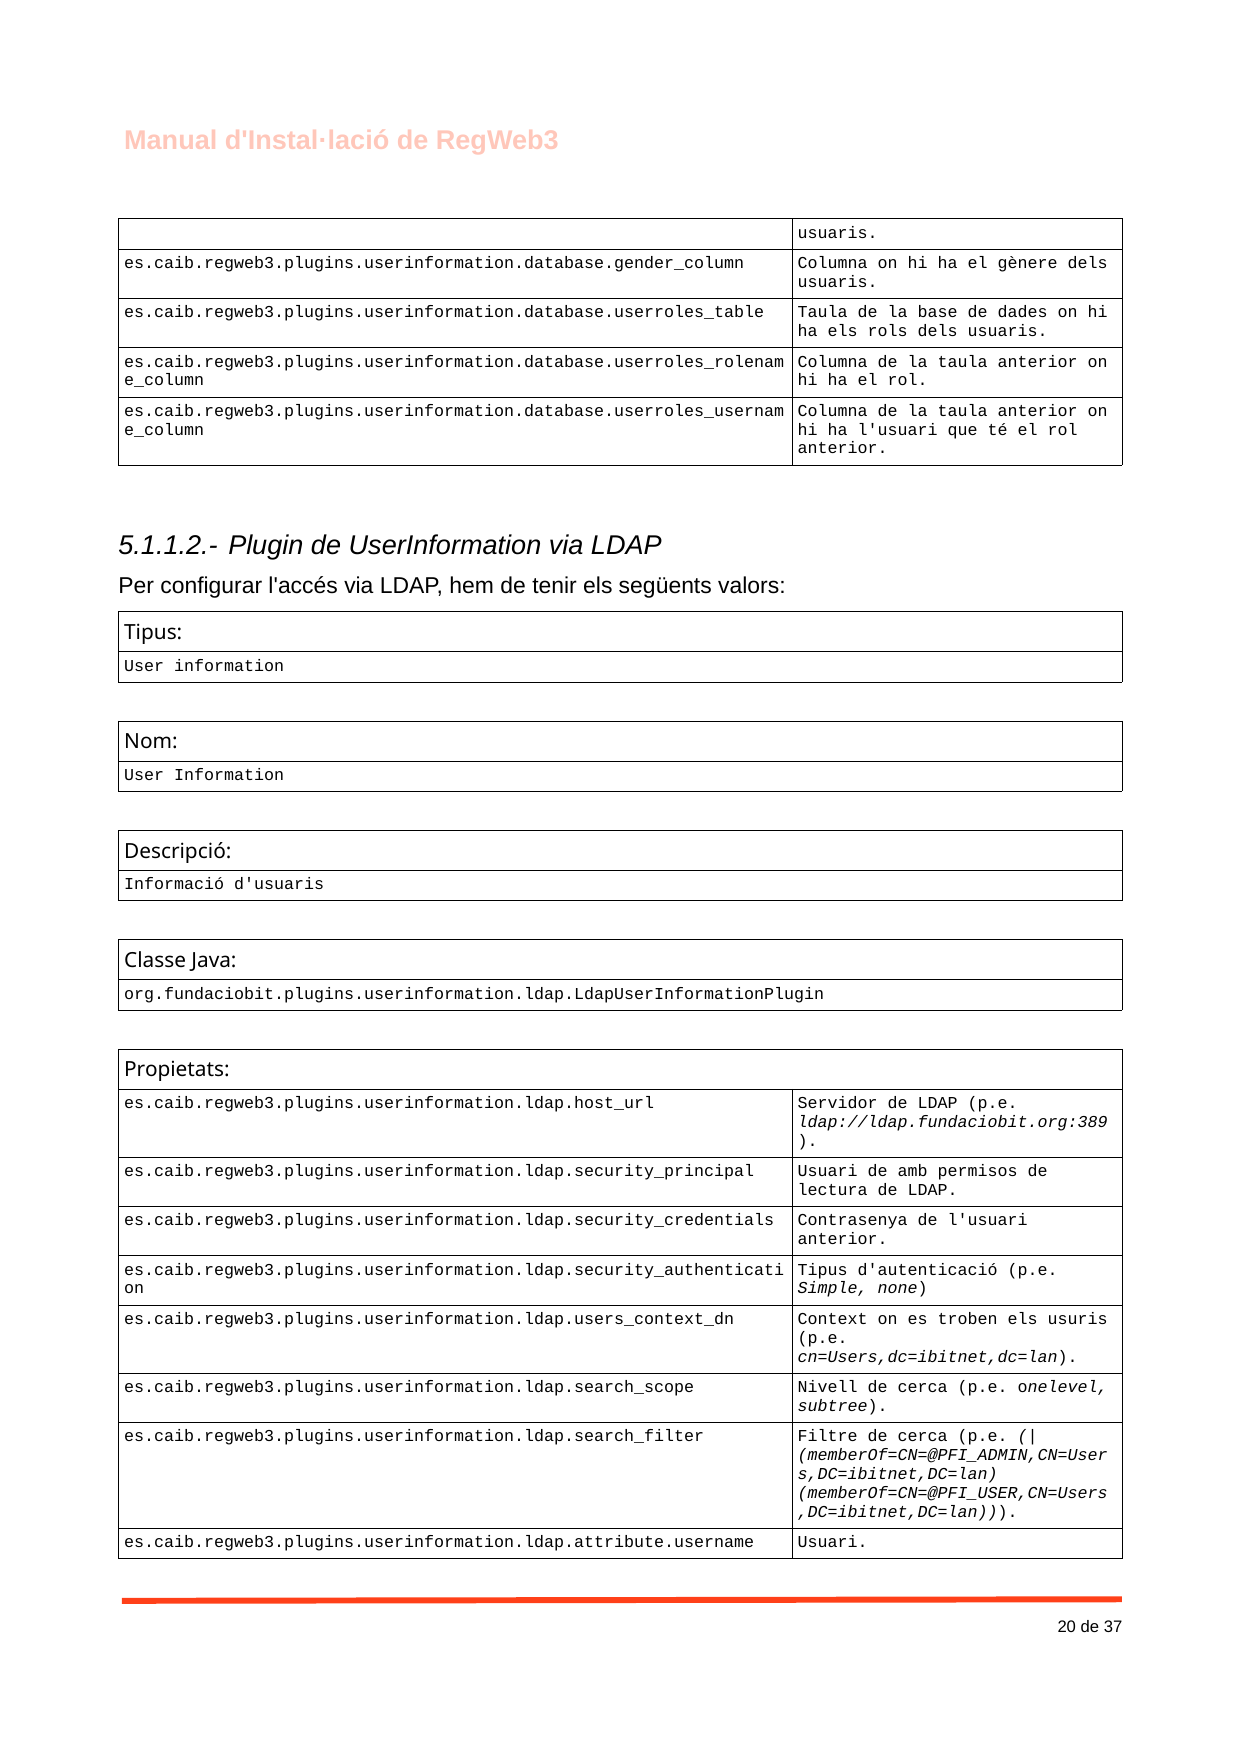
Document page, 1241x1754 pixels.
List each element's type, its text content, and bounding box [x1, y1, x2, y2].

table_cell org.fundaciobit.plugins.userinformation.ldap.LdapUserInformationPlugin [119, 980, 1122, 1010]
table_cell Servidor de LDAP (p.e. ldap://ldap.fundaciobit.org:389). [793, 1090, 1122, 1157]
table_cell es.caib.regweb3.plugins.userinformation.ldap.attribute.username [119, 1529, 792, 1558]
table_cell usuaris. [793, 219, 1122, 249]
table_cell es.caib.regweb3.plugins.userinformation.ldap.security_authentication [119, 1256, 792, 1305]
table_cell User Information [119, 762, 1122, 791]
table_cell Usuari. [793, 1529, 1122, 1558]
table_cell Columna de la taula anterior on hi ha el rol. [793, 348, 1122, 397]
table_cell Contrasenya de l'usuari anterior. [793, 1207, 1122, 1255]
table_cell es.caib.regweb3.plugins.userinformation.ldap.security_credentials [119, 1207, 792, 1255]
table_cell es.caib.regweb3.plugins.userinformation.ldap.security_principal [119, 1158, 792, 1206]
table_cell Columna de la taula anterior on hi ha l'usuari que té el rol anterior. [793, 398, 1122, 465]
table_cell es.caib.regweb3.plugins.userinformation.database.userroles_username_column [119, 398, 792, 465]
table_cell User information [119, 652, 1122, 682]
table_cell Taula de la base de dades on hi ha els rols dels usuaris. [793, 299, 1122, 347]
table_cell es.caib.regweb3.plugins.userinformation.ldap.host_url [119, 1090, 792, 1157]
subtitle Plugin de UserInformation via LDAP [118, 529, 1122, 560]
table_header Tipus: [119, 612, 1122, 651]
table_header Propietats: [119, 1050, 1122, 1089]
table_header Descripció: [119, 831, 1122, 870]
table_cell Context on es troben els usuris (p.e. cn=Users,dc=ibitnet,dc=lan). [793, 1306, 1122, 1373]
table_cell es.caib.regweb3.plugins.userinformation.ldap.search_scope [119, 1374, 792, 1422]
table_cell Columna on hi ha el gènere dels usuaris. [793, 250, 1122, 298]
table_cell Tipus d'autenticació (p.e. Simple, none) [793, 1256, 1122, 1305]
table_header Nom: [119, 722, 1122, 761]
table_cell es.caib.regweb3.plugins.userinformation.ldap.search_filter [119, 1423, 792, 1528]
table_cell es.caib.regweb3.plugins.userinformation.database.userroles_table [119, 299, 792, 347]
table_cell Usuari de amb permisos de lectura de LDAP. [793, 1158, 1122, 1206]
table_cell es.caib.regweb3.plugins.userinformation.database.gender_column [119, 250, 792, 298]
table_cell Filtre de cerca (p.e. (|(memberOf=CN=@PFI_ADMIN,CN=Users,DC=ibitnet,DC=lan)(memberOf=CN=@PFI_USER,CN=Users,DC=ibitnet,DC=lan))). [793, 1423, 1122, 1528]
table_cell es.caib.regweb3.plugins.userinformation.ldap.users_context_dn [119, 1306, 792, 1373]
table_cell Informació d'usuaris [119, 871, 1122, 900]
table_header Classe Java: [119, 940, 1122, 979]
table_cell es.caib.regweb3.plugins.userinformation.database.userroles_rolename_column [119, 348, 792, 397]
table_cell Nivell de cerca (p.e. onelevel, subtree). [793, 1374, 1122, 1422]
text Per configurar l'accés via LDAP, hem de tenir els següents valors: [118, 572, 1122, 599]
table_cell [119, 219, 792, 249]
